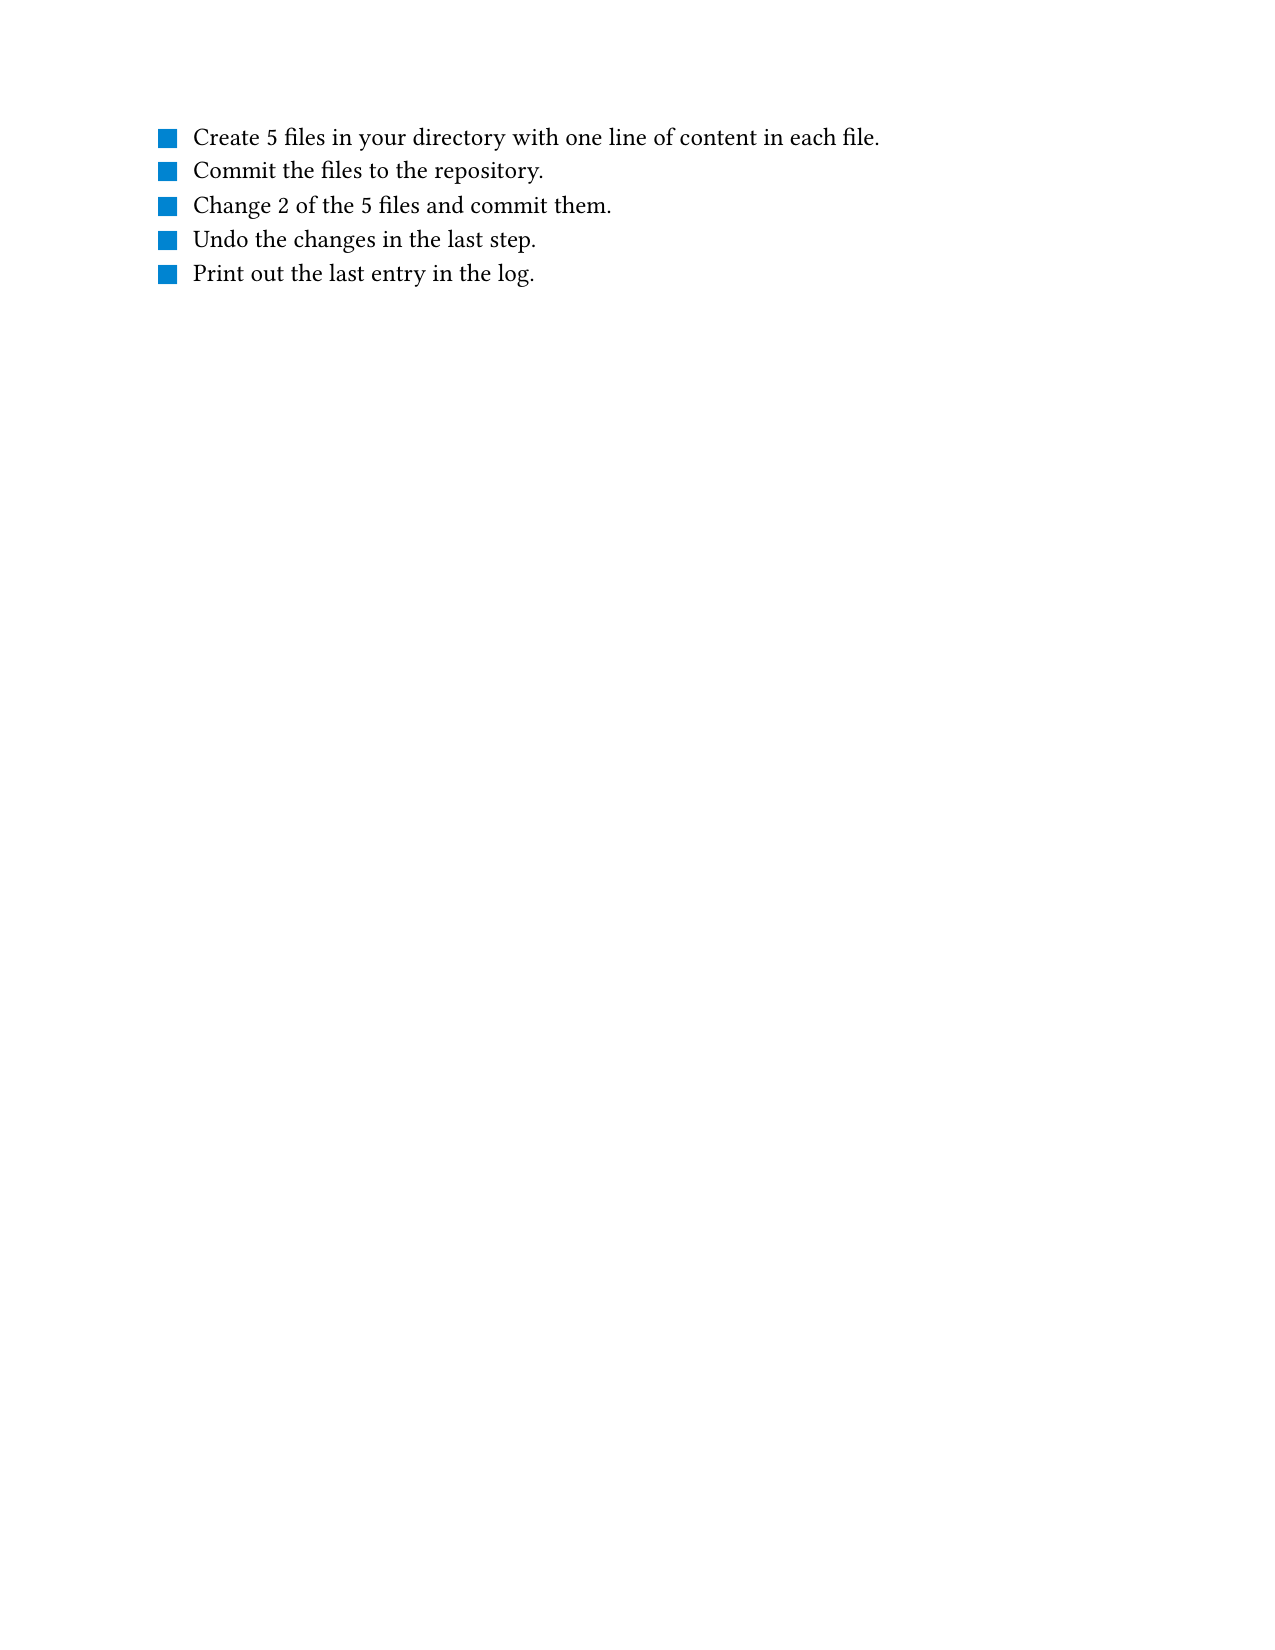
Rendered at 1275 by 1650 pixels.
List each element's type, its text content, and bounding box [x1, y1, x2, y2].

list Undo the changes in the last step. [156, 220, 1157, 254]
list Change 2 of the 5 files and commit them. [156, 186, 1157, 220]
list Commit the files to the repository. [156, 152, 1157, 186]
list Print out the last entry in the log. [156, 254, 1157, 288]
list Create 5 files in your directory with one line of content in each file. [156, 118, 1157, 152]
